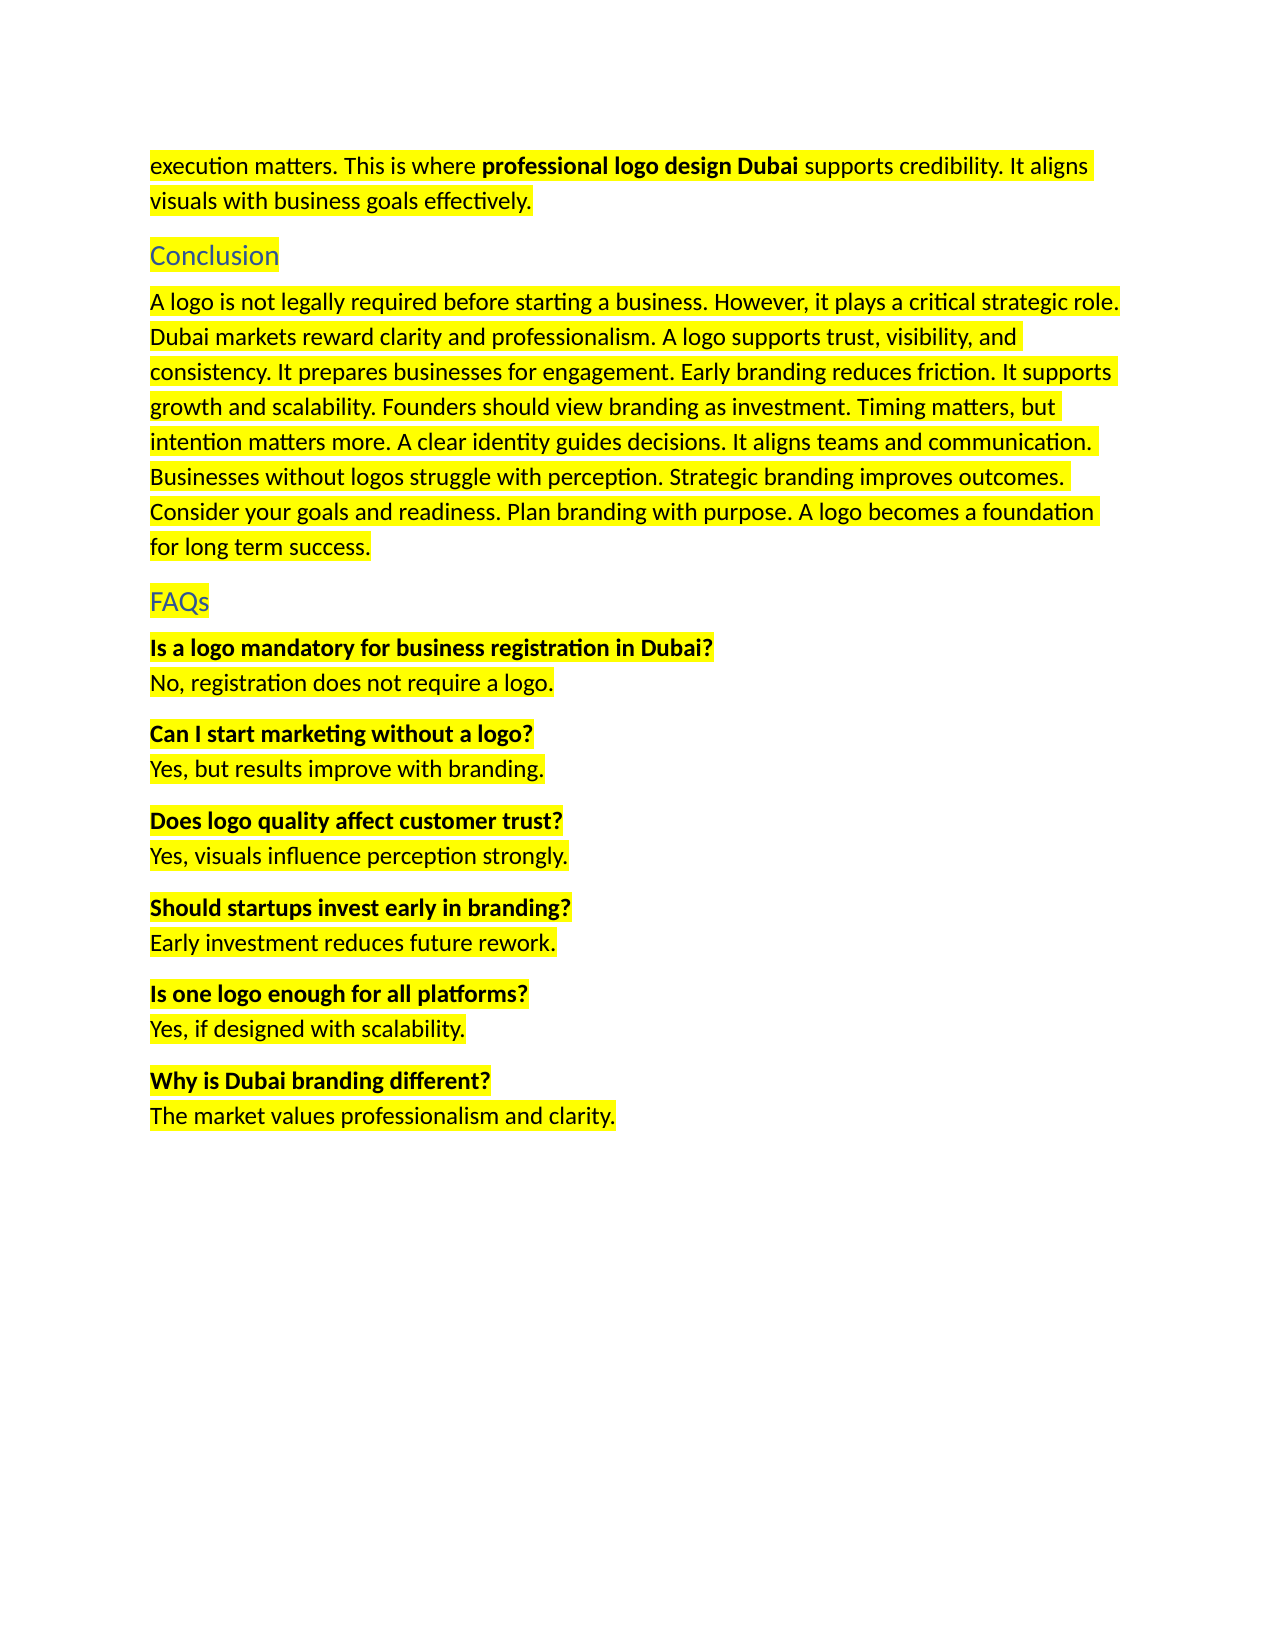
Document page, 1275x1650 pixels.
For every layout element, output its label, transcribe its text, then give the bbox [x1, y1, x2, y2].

text execution matters. This is where professional logo design Dubai supports credibility. It aligns visuals with business goals effectively. [150, 150, 1125, 216]
subtitle Conclusion [150, 237, 1125, 272]
text Is one logo enough for all platforms? Yes, if designed with scalability. [150, 978, 1125, 1044]
text Can I start marketing without a logo? Yes, but results improve with branding. [150, 718, 1125, 784]
text Is a logo mandatory for business registration in Dubai? No, registration does not require a logo. [150, 632, 1125, 697]
text A logo is not legally required before starting a business. However, it plays a critical strategic role. Dubai markets reward clarity and professionalism. A logo supports trust, visibility, and consistency. It prepares businesses for engagement. Early branding reduces friction. It supports growth and scalability. Founders should view branding as investment. Timing matters, but intention matters more. A clear identity guides decisions. It aligns teams and communication. Businesses without logos struggle with perception. Strategic branding improves outcomes. Consider your goals and readiness. Plan branding with purpose. A logo becomes a foundation for long term success. [150, 286, 1125, 561]
text Should startups invest early in branding? Early investment reduces future rework. [150, 892, 1125, 957]
text Does logo quality affect customer trust? Yes, visuals influence perception strongly. [150, 805, 1125, 871]
text Why is Dubai branding different? The market values professionalism and clarity. [150, 1065, 1125, 1131]
subtitle FAQs [150, 583, 1125, 618]
